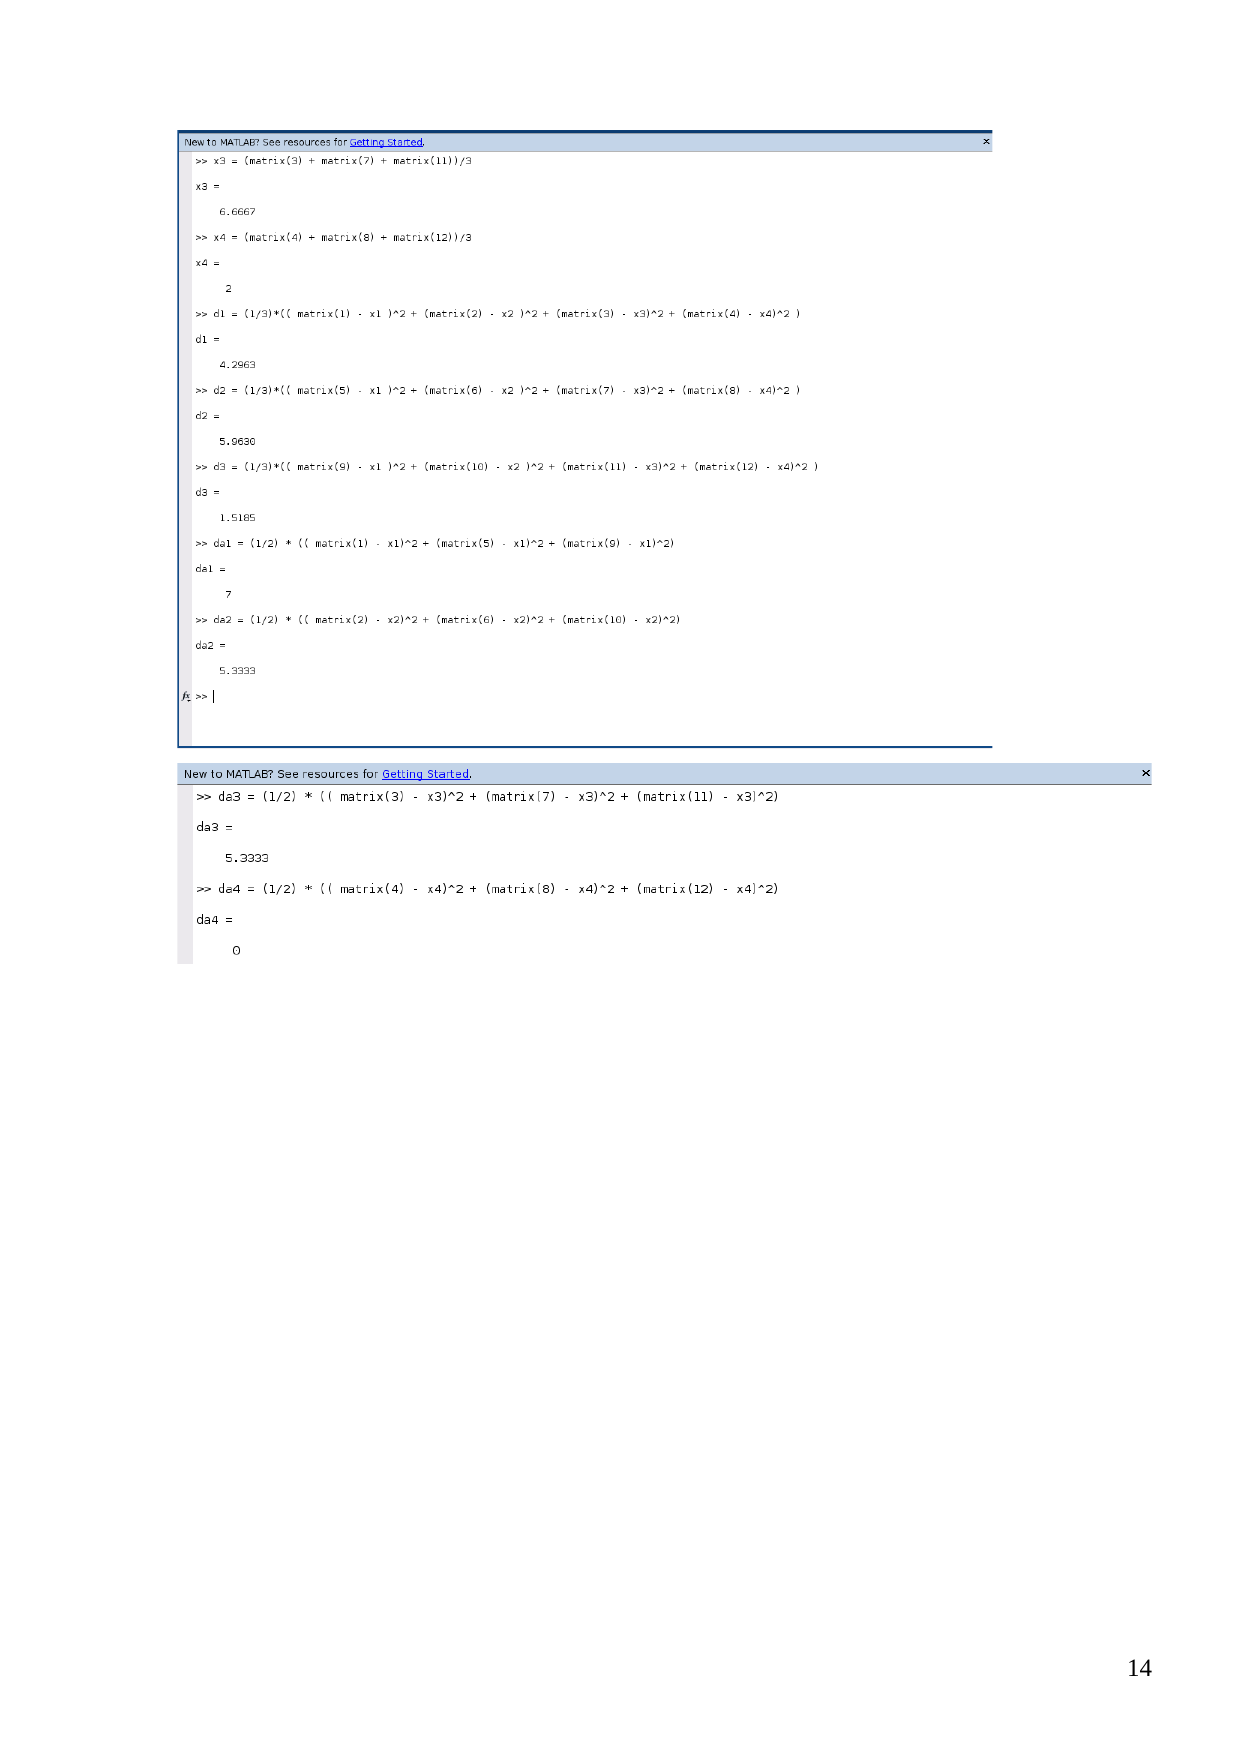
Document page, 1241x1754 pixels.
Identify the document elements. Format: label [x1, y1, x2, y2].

picture [177, 130, 993, 749]
picture [177, 763, 1152, 964]
